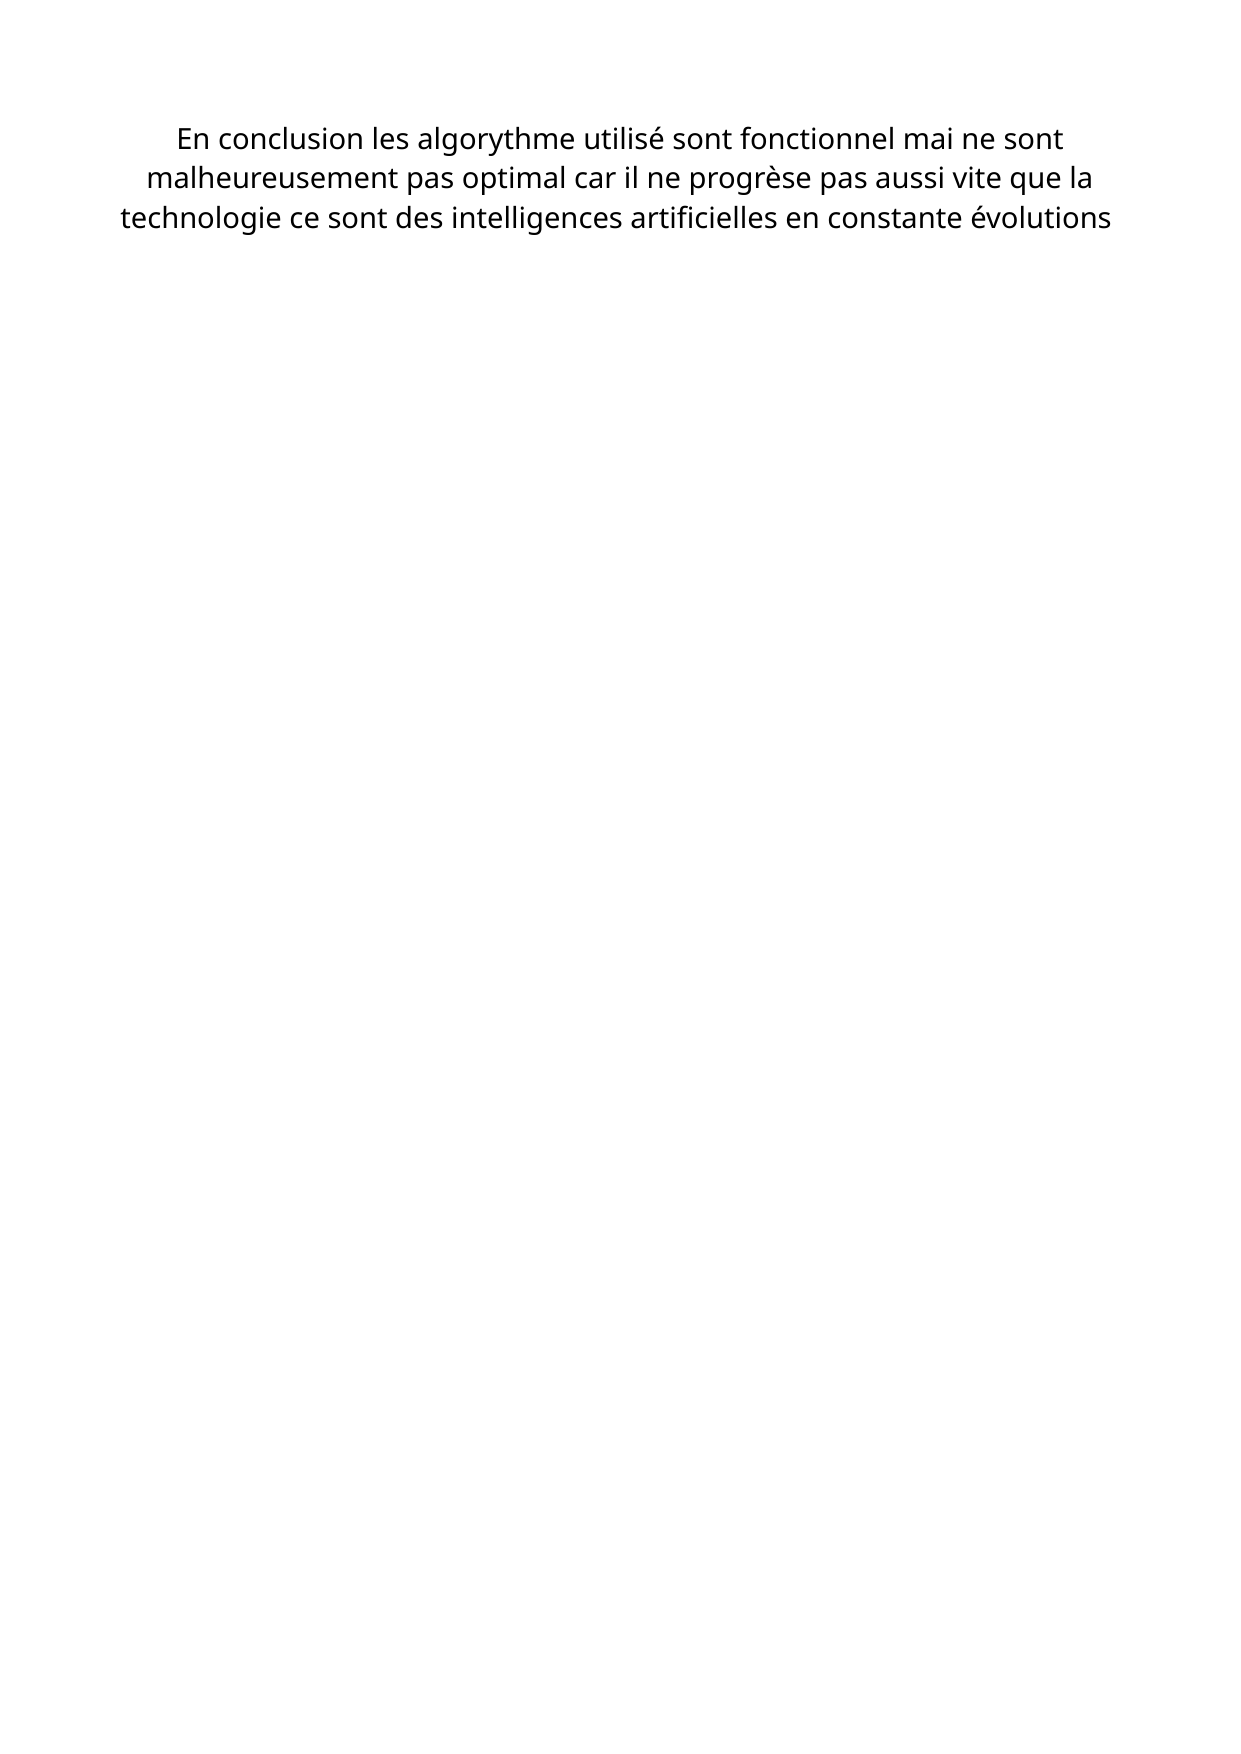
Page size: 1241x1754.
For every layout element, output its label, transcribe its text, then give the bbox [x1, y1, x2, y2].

text En conclusion les algorythme utilisé sont fonctionnel mai ne sont malheureusement pas optimal car il ne progrèse pas aussi vite que la technologie ce sont des intelligences artificielles en constante évolutions [118, 118, 1122, 237]
